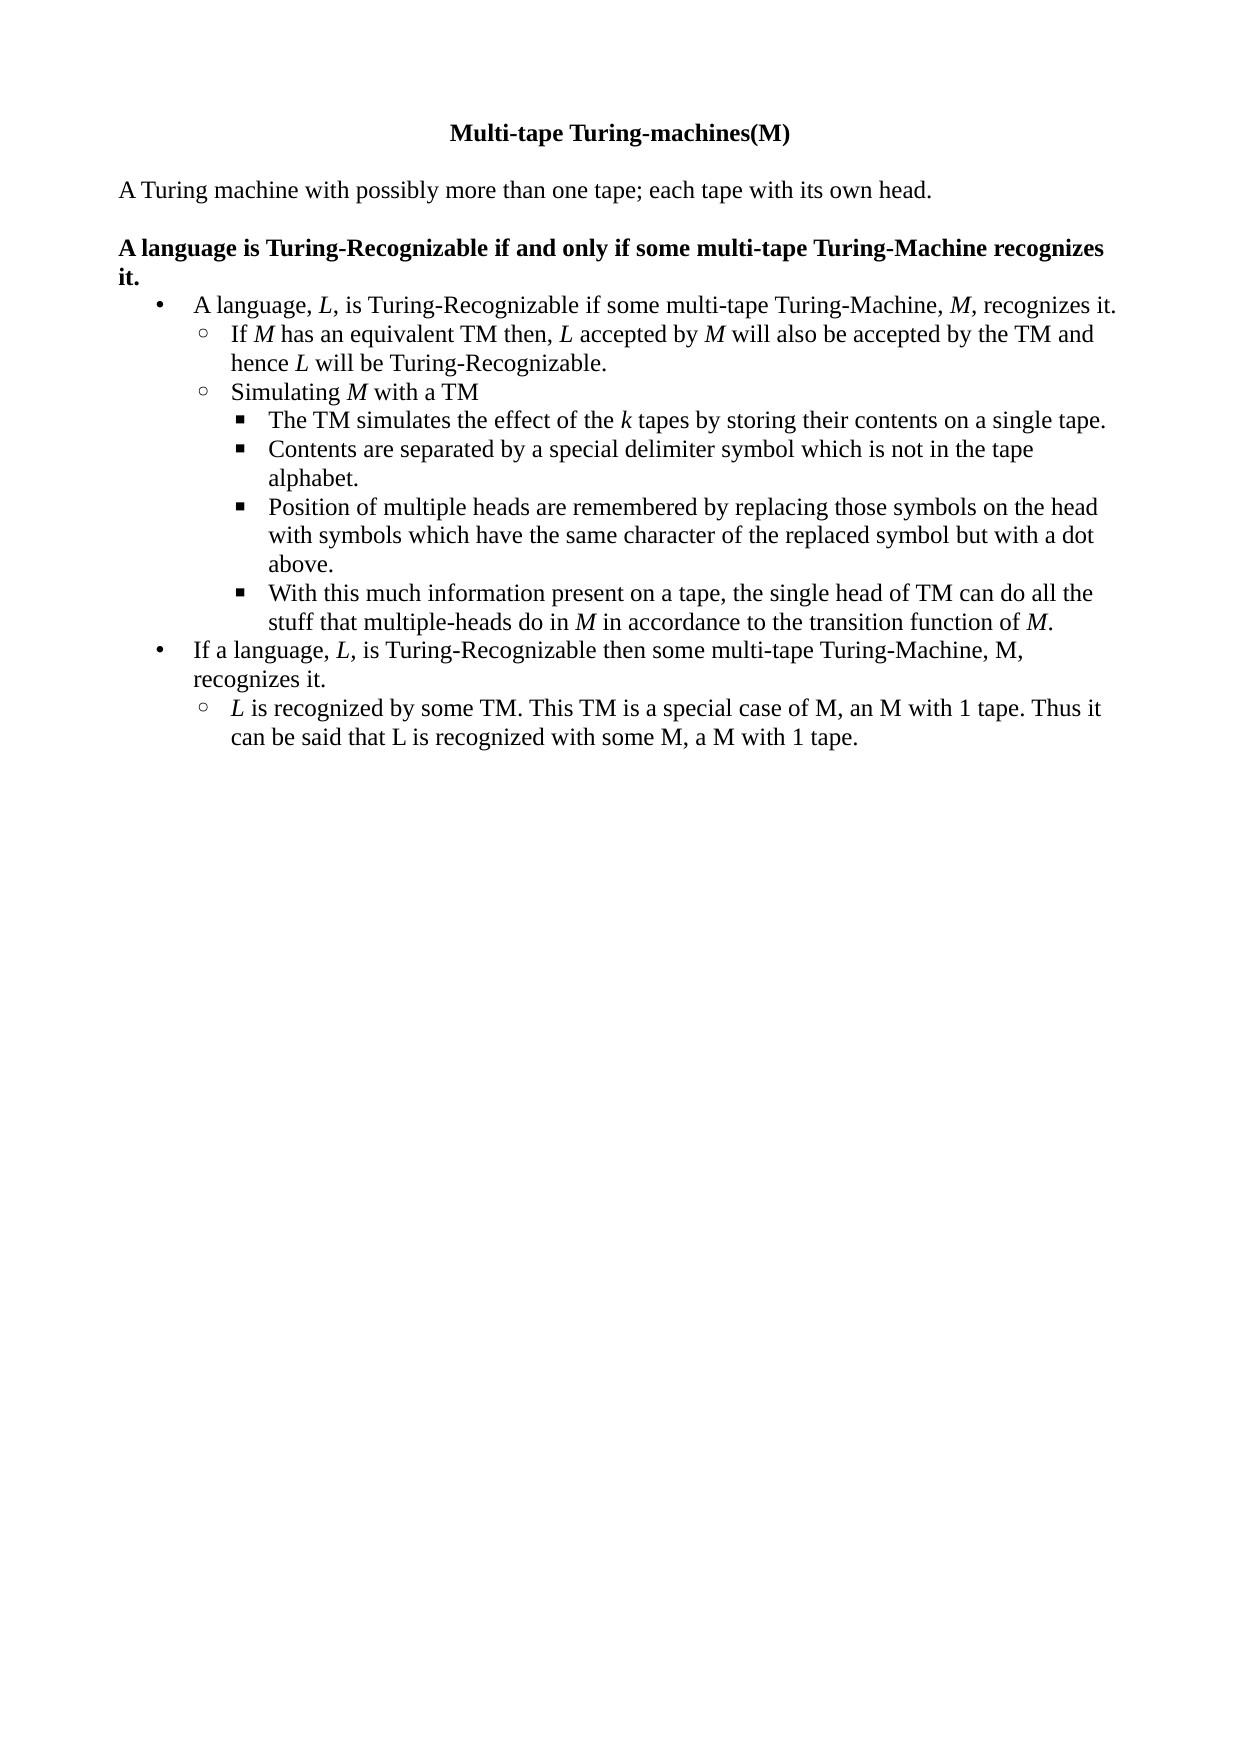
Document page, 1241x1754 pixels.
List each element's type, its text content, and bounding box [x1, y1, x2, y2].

list If a language, L, is Turing-Recognizable then some multi-tape Turing-Machine, M, recognizes it. [156, 636, 1122, 693]
text Multi-tape Turing-machines(M) [118, 118, 1122, 147]
list Simulating M with a TM [193, 377, 1122, 406]
list Position of multiple heads are remembered by replacing those symbols on the head with symbols which have the same character of the replaced symbol but with a dot above. [231, 492, 1122, 578]
list Contents are separated by a special delimiter symbol which is not in the tape alphabet. [231, 434, 1122, 492]
list If M has an equivalent TM then, L accepted by M will also be accepted by the TM and hence L will be Turing-Recognizable. [193, 319, 1122, 377]
list The TM simulates the effect of the k tapes by storing their contents on a single tape. [231, 406, 1122, 434]
list L is recognized by some TM. This TM is a special case of M, an M with 1 tape. Thus it can be said that L is recognized with some M, a M with 1 tape. [193, 693, 1122, 751]
list A language, L, is Turing-Recognizable if some multi-tape Turing-Machine, M, recognizes it. [156, 291, 1122, 319]
text A Turing machine with possibly more than one tape; each tape with its own head. [118, 176, 1122, 204]
list With this much information present on a tape, the single head of TM can do all the stuff that multiple-heads do in M in accordance to the transition function of M. [231, 578, 1122, 636]
text A language is Turing-Recognizable if and only if some multi-tape Turing-Machine recognizes it. [118, 233, 1122, 291]
